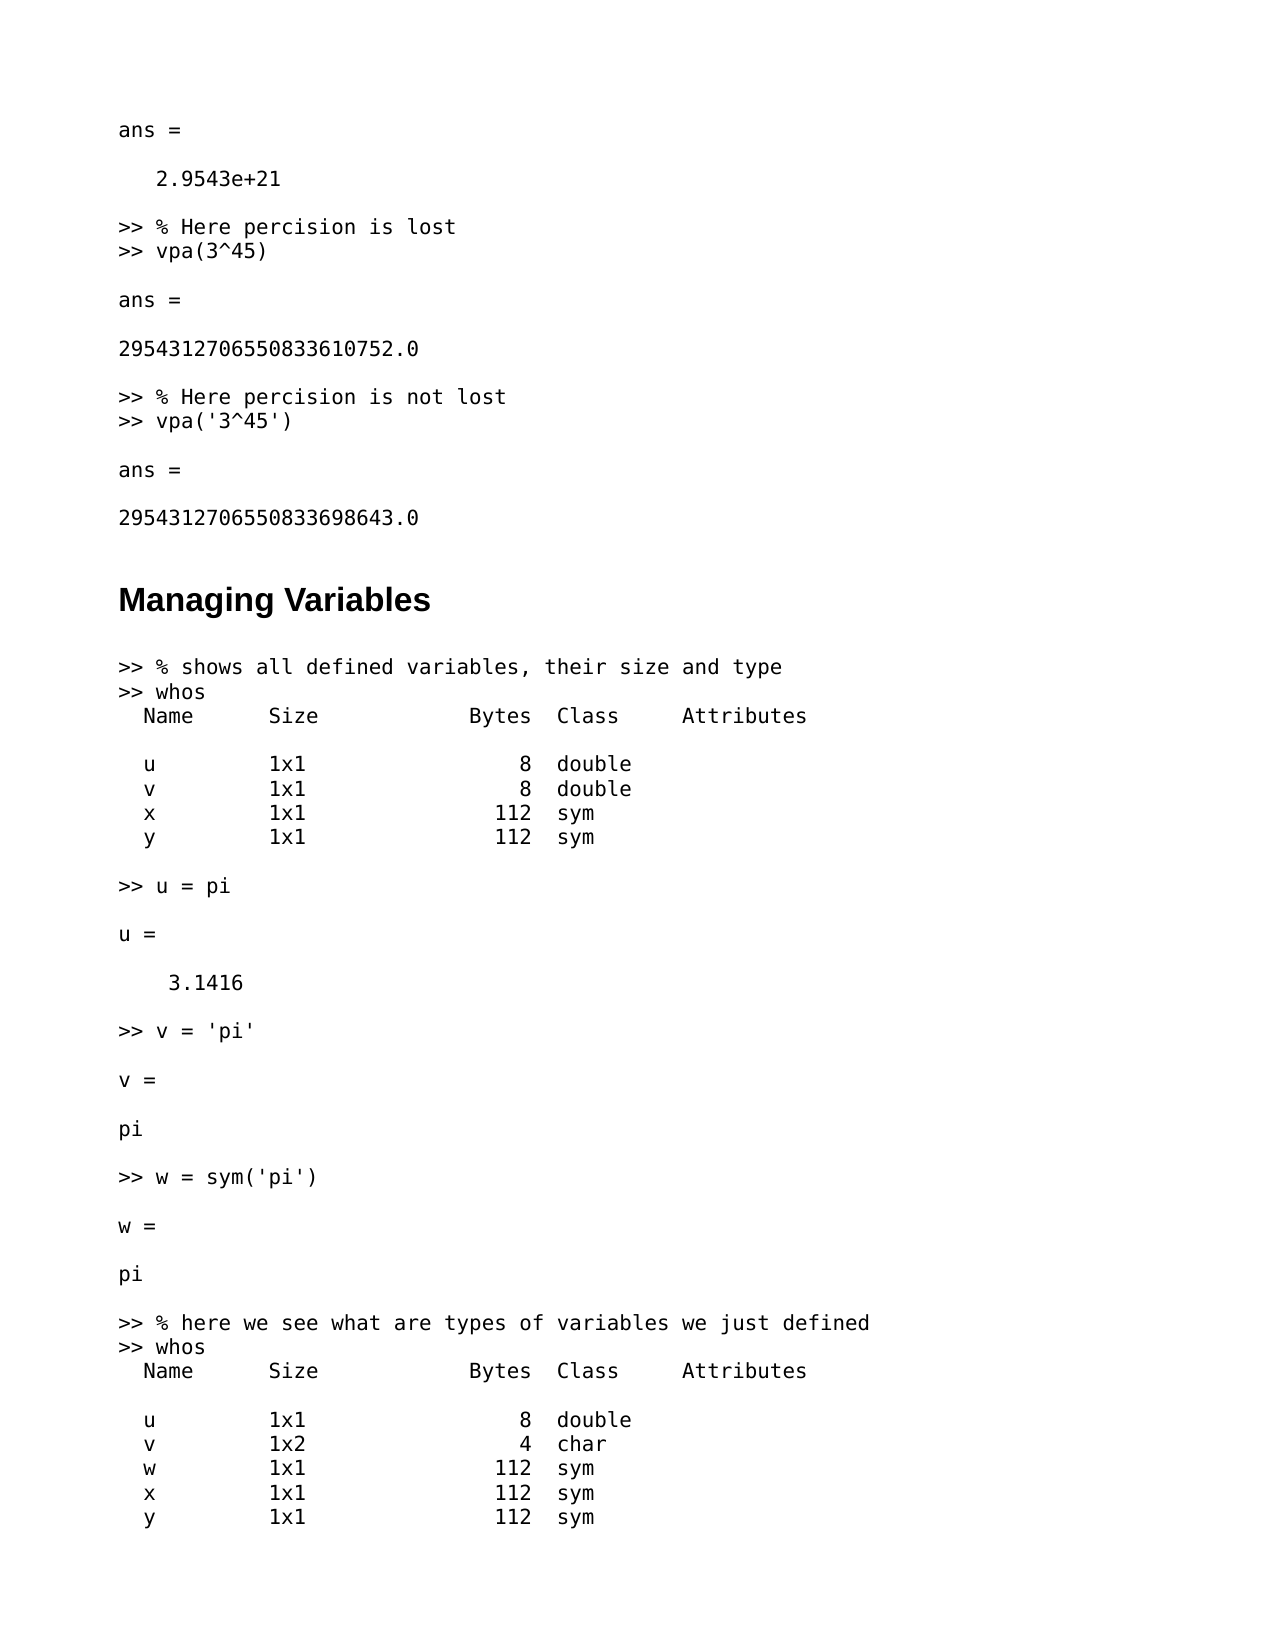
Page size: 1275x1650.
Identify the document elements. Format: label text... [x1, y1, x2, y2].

text y 1x1 112 sym [118, 1505, 1157, 1529]
text u 1x1 8 double [118, 752, 1157, 777]
text v 1x2 4 char [118, 1432, 1157, 1456]
text >> vpa('3^45') [118, 409, 1157, 434]
text >> u = pi [118, 874, 1157, 898]
text v = [118, 1068, 1157, 1092]
text ans = [118, 458, 1157, 482]
text Name Size Bytes Class Attributes [118, 1359, 1157, 1383]
text pi [118, 1117, 1157, 1141]
text u 1x1 8 double [118, 1408, 1157, 1432]
text >> v = 'pi' [118, 1019, 1157, 1044]
text >> whos [118, 680, 1157, 704]
text x 1x1 112 sym [118, 801, 1157, 825]
text 2954312706550833610752.0 [118, 337, 1157, 361]
text pi [118, 1262, 1157, 1286]
text >> % Here percision is not lost [118, 385, 1157, 409]
text w 1x1 112 sym [118, 1456, 1157, 1481]
text >> % here we see what are types of variables we just defined [118, 1311, 1157, 1335]
text >> % shows all defined variables, their size and type [118, 655, 1157, 680]
text >> vpa(3^45) [118, 239, 1157, 264]
text y 1x1 112 sym [118, 825, 1157, 849]
text v 1x1 8 double [118, 777, 1157, 801]
text >> whos [118, 1335, 1157, 1359]
text 2.9543e+21 [118, 167, 1157, 191]
text Name Size Bytes Class Attributes [118, 704, 1157, 728]
text x 1x1 112 sym [118, 1481, 1157, 1505]
text 2954312706550833698643.0 [118, 506, 1157, 531]
subtitle Managing Variables [118, 580, 1157, 619]
text >> w = sym('pi') [118, 1165, 1157, 1189]
text ans = [118, 288, 1157, 312]
text w = [118, 1214, 1157, 1238]
text ans = [118, 118, 1157, 142]
text u = [118, 922, 1157, 947]
text 3.1416 [118, 971, 1157, 995]
text >> % Here percision is lost [118, 215, 1157, 239]
